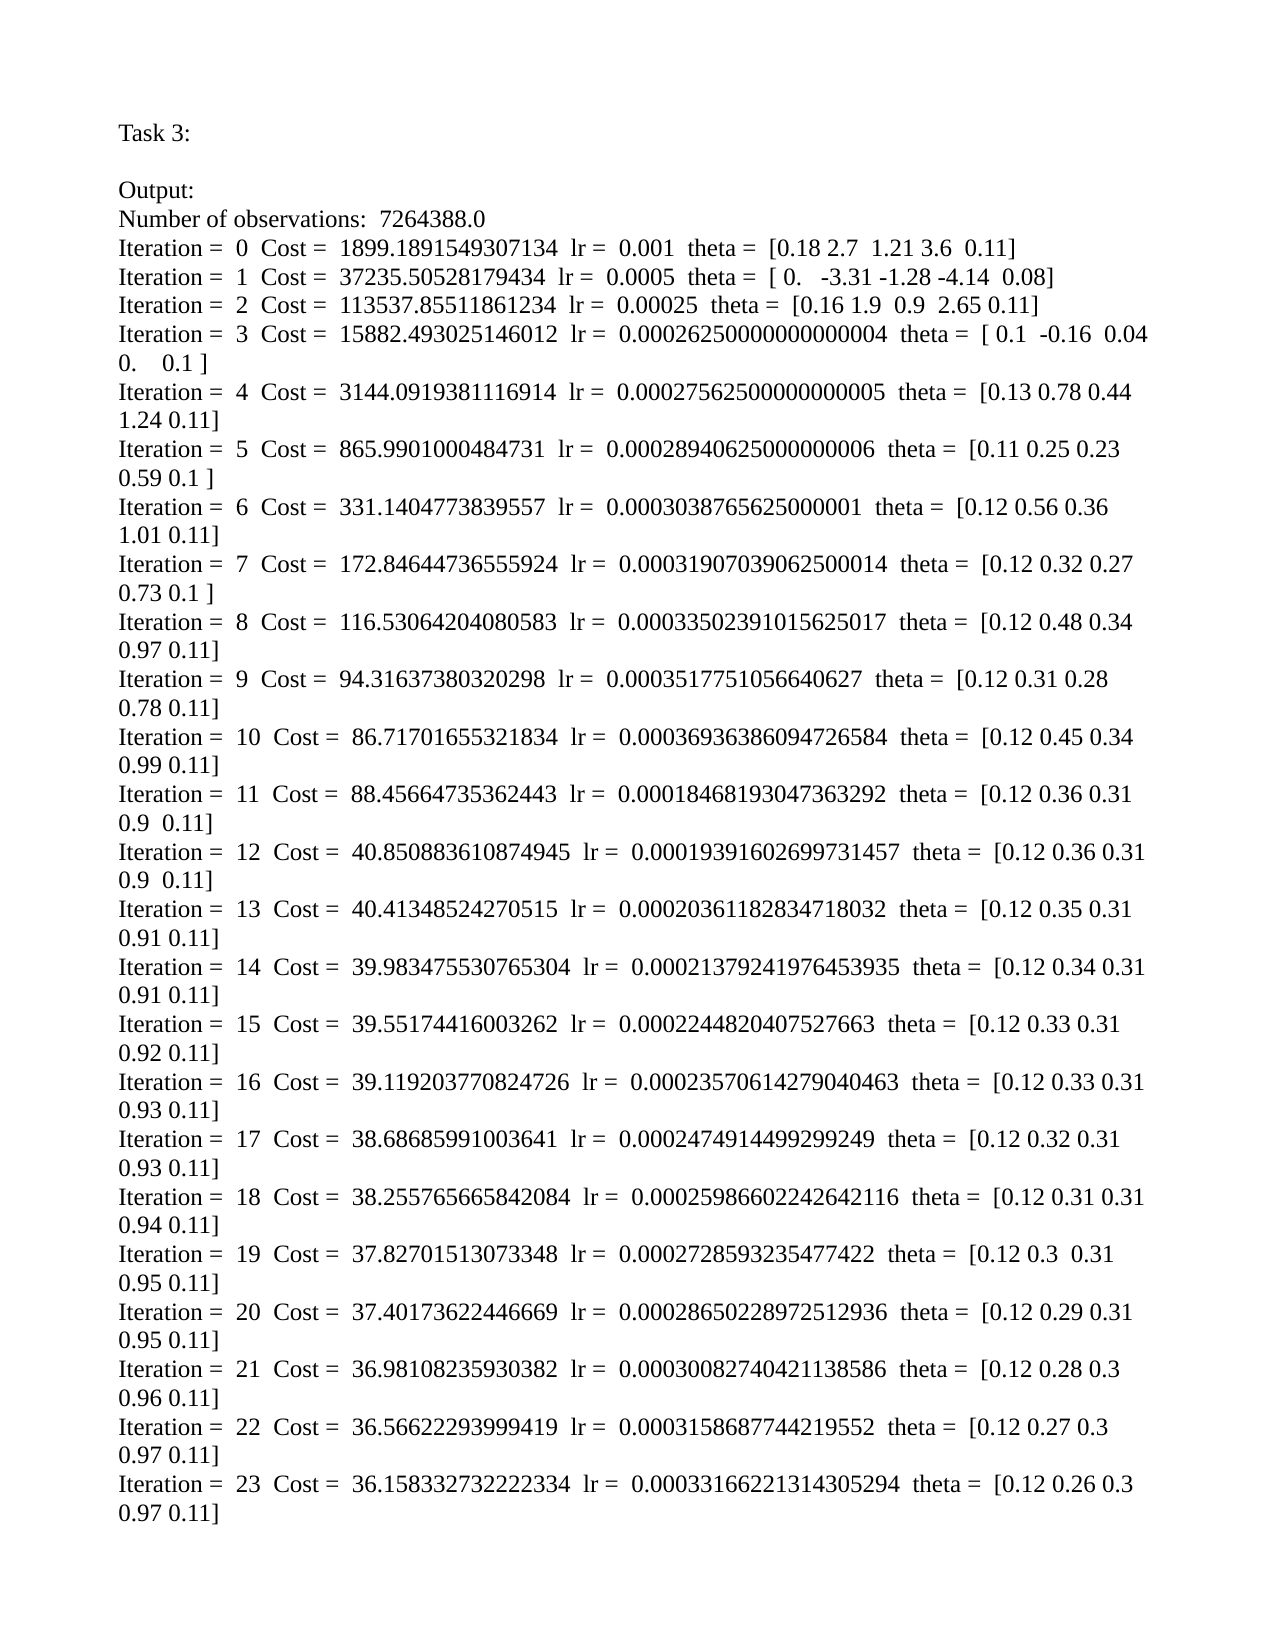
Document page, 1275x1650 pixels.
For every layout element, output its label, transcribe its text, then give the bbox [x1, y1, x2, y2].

text Iteration = 5 Cost = 865.9901000484731 lr = 0.00028940625000000006 theta = [0.11 0.25 0.23 0.59 0.1 ] [118, 434, 1157, 492]
text Iteration = 23 Cost = 36.158332732222334 lr = 0.00033166221314305294 theta = [0.12 0.26 0.3 0.97 0.11] [118, 1469, 1157, 1527]
text Iteration = 6 Cost = 331.1404773839557 lr = 0.0003038765625000001 theta = [0.12 0.56 0.36 1.01 0.11] [118, 492, 1157, 549]
text Iteration = 2 Cost = 113537.85511861234 lr = 0.00025 theta = [0.16 1.9 0.9 2.65 0.11] [118, 291, 1157, 319]
text Iteration = 15 Cost = 39.55174416003262 lr = 0.0002244820407527663 theta = [0.12 0.33 0.31 0.92 0.11] [118, 1009, 1157, 1067]
text Iteration = 19 Cost = 37.82701513073348 lr = 0.0002728593235477422 theta = [0.12 0.3 0.31 0.95 0.11] [118, 1239, 1157, 1297]
text Iteration = 16 Cost = 39.119203770824726 lr = 0.00023570614279040463 theta = [0.12 0.33 0.31 0.93 0.11] [118, 1067, 1157, 1124]
text Iteration = 21 Cost = 36.98108235930382 lr = 0.00030082740421138586 theta = [0.12 0.28 0.3 0.96 0.11] [118, 1354, 1157, 1412]
text Iteration = 10 Cost = 86.71701655321834 lr = 0.00036936386094726584 theta = [0.12 0.45 0.34 0.99 0.11] [118, 722, 1157, 779]
text Task 3: [118, 118, 1157, 147]
text Iteration = 0 Cost = 1899.1891549307134 lr = 0.001 theta = [0.18 2.7 1.21 3.6 0.11] [118, 233, 1157, 262]
text Iteration = 11 Cost = 88.45664735362443 lr = 0.00018468193047363292 theta = [0.12 0.36 0.31 0.9 0.11] [118, 779, 1157, 837]
text Iteration = 13 Cost = 40.41348524270515 lr = 0.00020361182834718032 theta = [0.12 0.35 0.31 0.91 0.11] [118, 894, 1157, 952]
text Iteration = 18 Cost = 38.255765665842084 lr = 0.00025986602242642116 theta = [0.12 0.31 0.31 0.94 0.11] [118, 1182, 1157, 1239]
text Iteration = 17 Cost = 38.68685991003641 lr = 0.0002474914499299249 theta = [0.12 0.32 0.31 0.93 0.11] [118, 1124, 1157, 1182]
text Iteration = 1 Cost = 37235.50528179434 lr = 0.0005 theta = [ 0. -3.31 -1.28 -4.14 0.08] [118, 262, 1157, 291]
text Iteration = 7 Cost = 172.84644736555924 lr = 0.00031907039062500014 theta = [0.12 0.32 0.27 0.73 0.1 ] [118, 549, 1157, 607]
text Iteration = 20 Cost = 37.40173622446669 lr = 0.00028650228972512936 theta = [0.12 0.29 0.31 0.95 0.11] [118, 1297, 1157, 1354]
text Number of observations: 7264388.0 [118, 204, 1157, 233]
text Iteration = 3 Cost = 15882.493025146012 lr = 0.00026250000000000004 theta = [ 0.1 -0.16 0.04 0. 0.1 ] [118, 319, 1157, 377]
text Iteration = 22 Cost = 36.56622293999419 lr = 0.0003158687744219552 theta = [0.12 0.27 0.3 0.97 0.11] [118, 1412, 1157, 1469]
text Iteration = 8 Cost = 116.53064204080583 lr = 0.00033502391015625017 theta = [0.12 0.48 0.34 0.97 0.11] [118, 607, 1157, 664]
text Iteration = 4 Cost = 3144.0919381116914 lr = 0.00027562500000000005 theta = [0.13 0.78 0.44 1.24 0.11] [118, 377, 1157, 434]
text Iteration = 14 Cost = 39.983475530765304 lr = 0.00021379241976453935 theta = [0.12 0.34 0.31 0.91 0.11] [118, 952, 1157, 1009]
text Output: [118, 176, 1157, 204]
text Iteration = 12 Cost = 40.850883610874945 lr = 0.00019391602699731457 theta = [0.12 0.36 0.31 0.9 0.11] [118, 837, 1157, 894]
text Iteration = 9 Cost = 94.31637380320298 lr = 0.0003517751056640627 theta = [0.12 0.31 0.28 0.78 0.11] [118, 664, 1157, 722]
